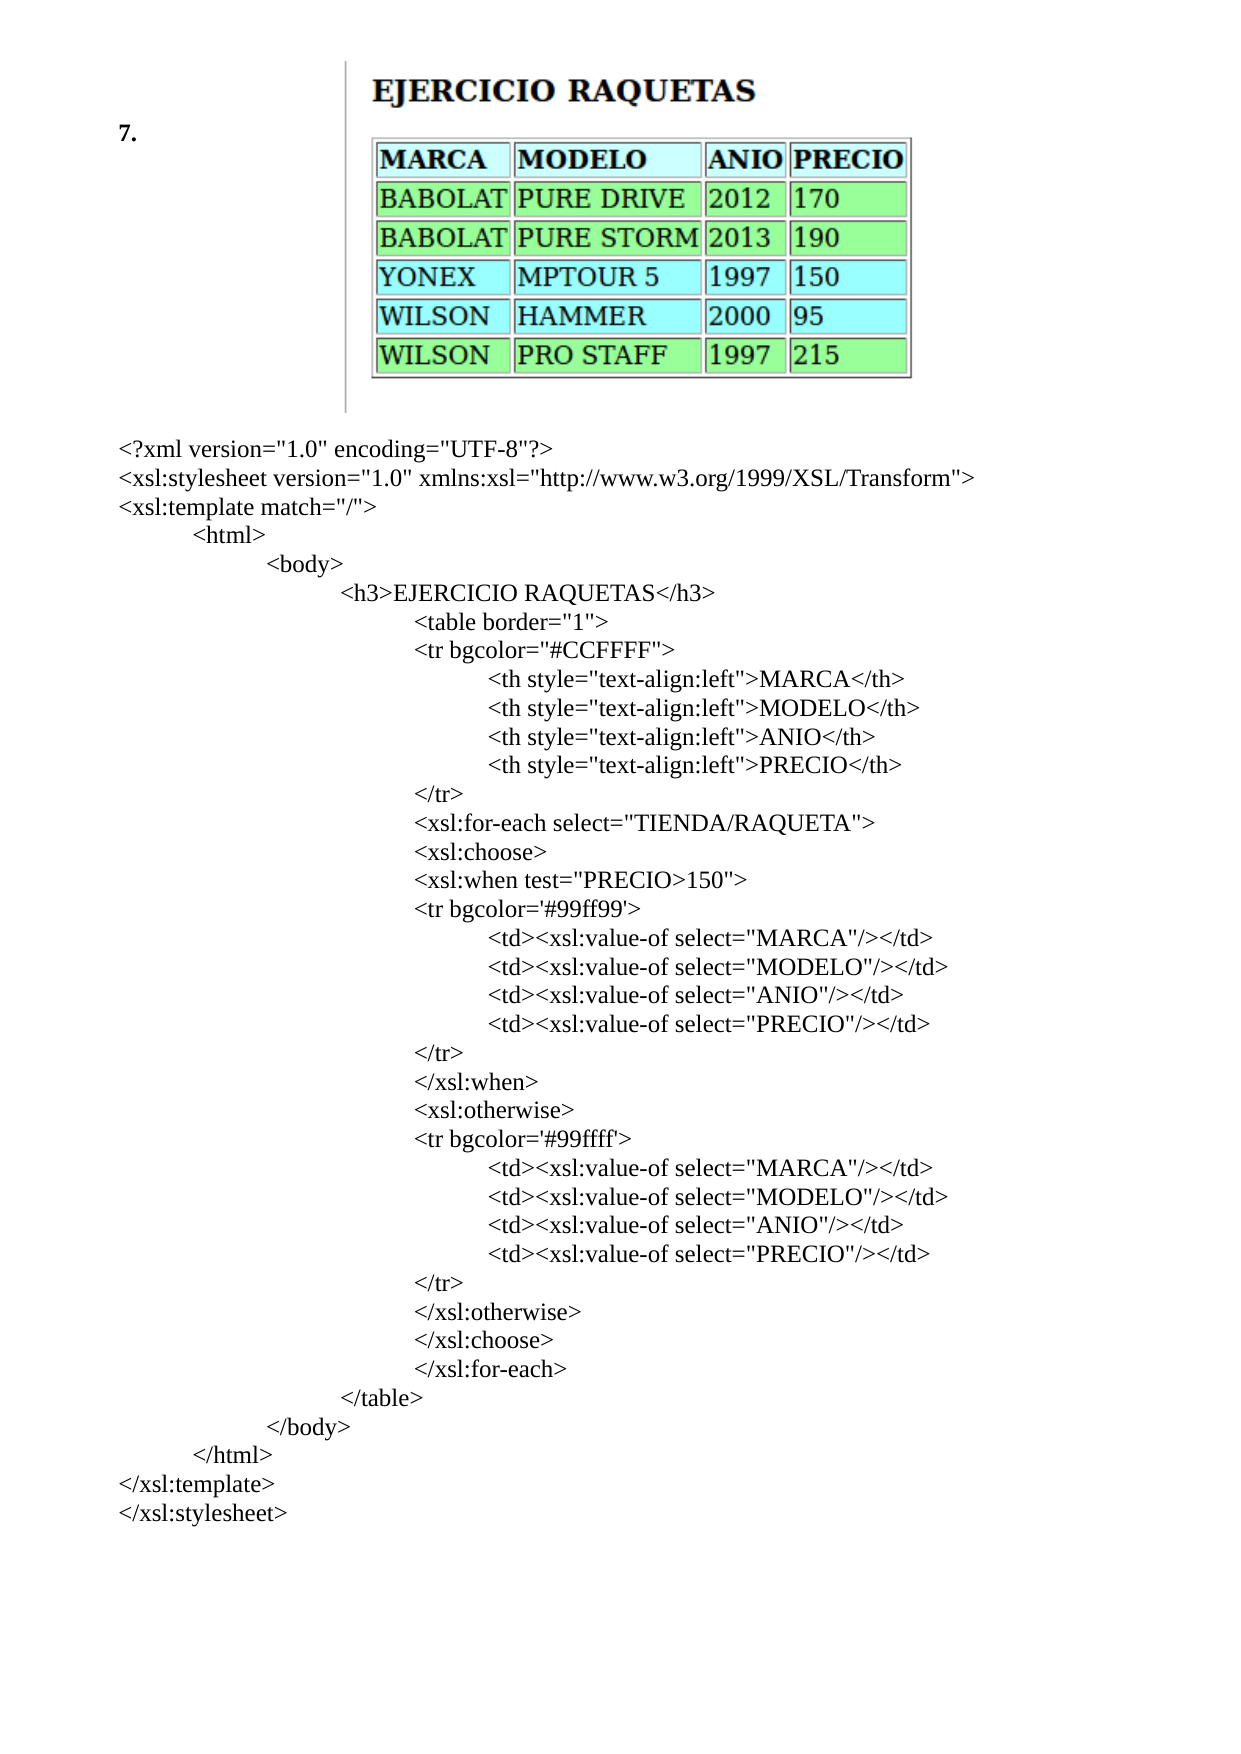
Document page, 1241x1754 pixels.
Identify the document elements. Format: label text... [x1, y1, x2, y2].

text <xsl:template match="/"> [118, 492, 1122, 521]
text <html> [118, 521, 1122, 549]
text [955, 118, 1122, 147]
text </tr> [118, 1268, 1122, 1297]
text <th style="text-align:left">PRECIO</th> [118, 751, 1122, 779]
text <td><xsl:value-of select="MODELO"/></td> [118, 952, 1122, 981]
text </table> [118, 1383, 1122, 1412]
text <tr bgcolor='#99ffff'> [118, 1124, 1122, 1153]
text </xsl:stylesheet> [118, 1498, 1122, 1527]
text <td><xsl:value-of select="MODELO"/></td> [118, 1182, 1122, 1211]
text </body> [118, 1412, 1122, 1441]
text <?xml version="1.0" encoding="UTF-8"?> [118, 434, 1122, 463]
text <body> [118, 549, 1122, 578]
text <table border="1"> [118, 607, 1122, 636]
text </xsl:choose> [118, 1326, 1122, 1354]
text <xsl:otherwise> [118, 1096, 1122, 1124]
text </tr> [118, 779, 1122, 808]
text </xsl:when> [118, 1067, 1122, 1096]
text <td><xsl:value-of select="PRECIO"/></td> [118, 1009, 1122, 1038]
text <td><xsl:value-of select="ANIO"/></td> [118, 1211, 1122, 1239]
text <th style="text-align:left">ANIO</th> [118, 722, 1122, 751]
text <xsl:choose> [118, 837, 1122, 866]
text <td><xsl:value-of select="MARCA"/></td> [118, 1153, 1122, 1182]
text <xsl:for-each select="TIENDA/RAQUETA"> [118, 808, 1122, 837]
text </xsl:otherwise> [118, 1297, 1122, 1326]
text <h3>EJERCICIO RAQUETAS</h3> [118, 578, 1122, 607]
text </xsl:for-each> [118, 1354, 1122, 1383]
text </tr> [118, 1038, 1122, 1067]
text <td><xsl:value-of select="MARCA"/></td> [118, 923, 1122, 952]
text <xsl:stylesheet version="1.0" xmlns:xsl="http://www.w3.org/1999/XSL/Transform"> [118, 463, 1122, 492]
text <tr bgcolor='#99ff99'> [118, 894, 1122, 923]
text <th style="text-align:left">MODELO</th> [118, 693, 1122, 722]
picture [342, 61, 955, 413]
text <th style="text-align:left">MARCA</th> [118, 664, 1122, 693]
text <td><xsl:value-of select="PRECIO"/></td> [118, 1239, 1122, 1268]
text <td><xsl:value-of select="ANIO"/></td> [118, 981, 1122, 1009]
text <tr bgcolor="#CCFFFF"> [118, 636, 1122, 664]
text <xsl:when test="PRECIO>150"> [118, 866, 1122, 894]
text </html> [118, 1441, 1122, 1469]
text 7. [118, 118, 342, 147]
text </xsl:template> [118, 1469, 1122, 1498]
